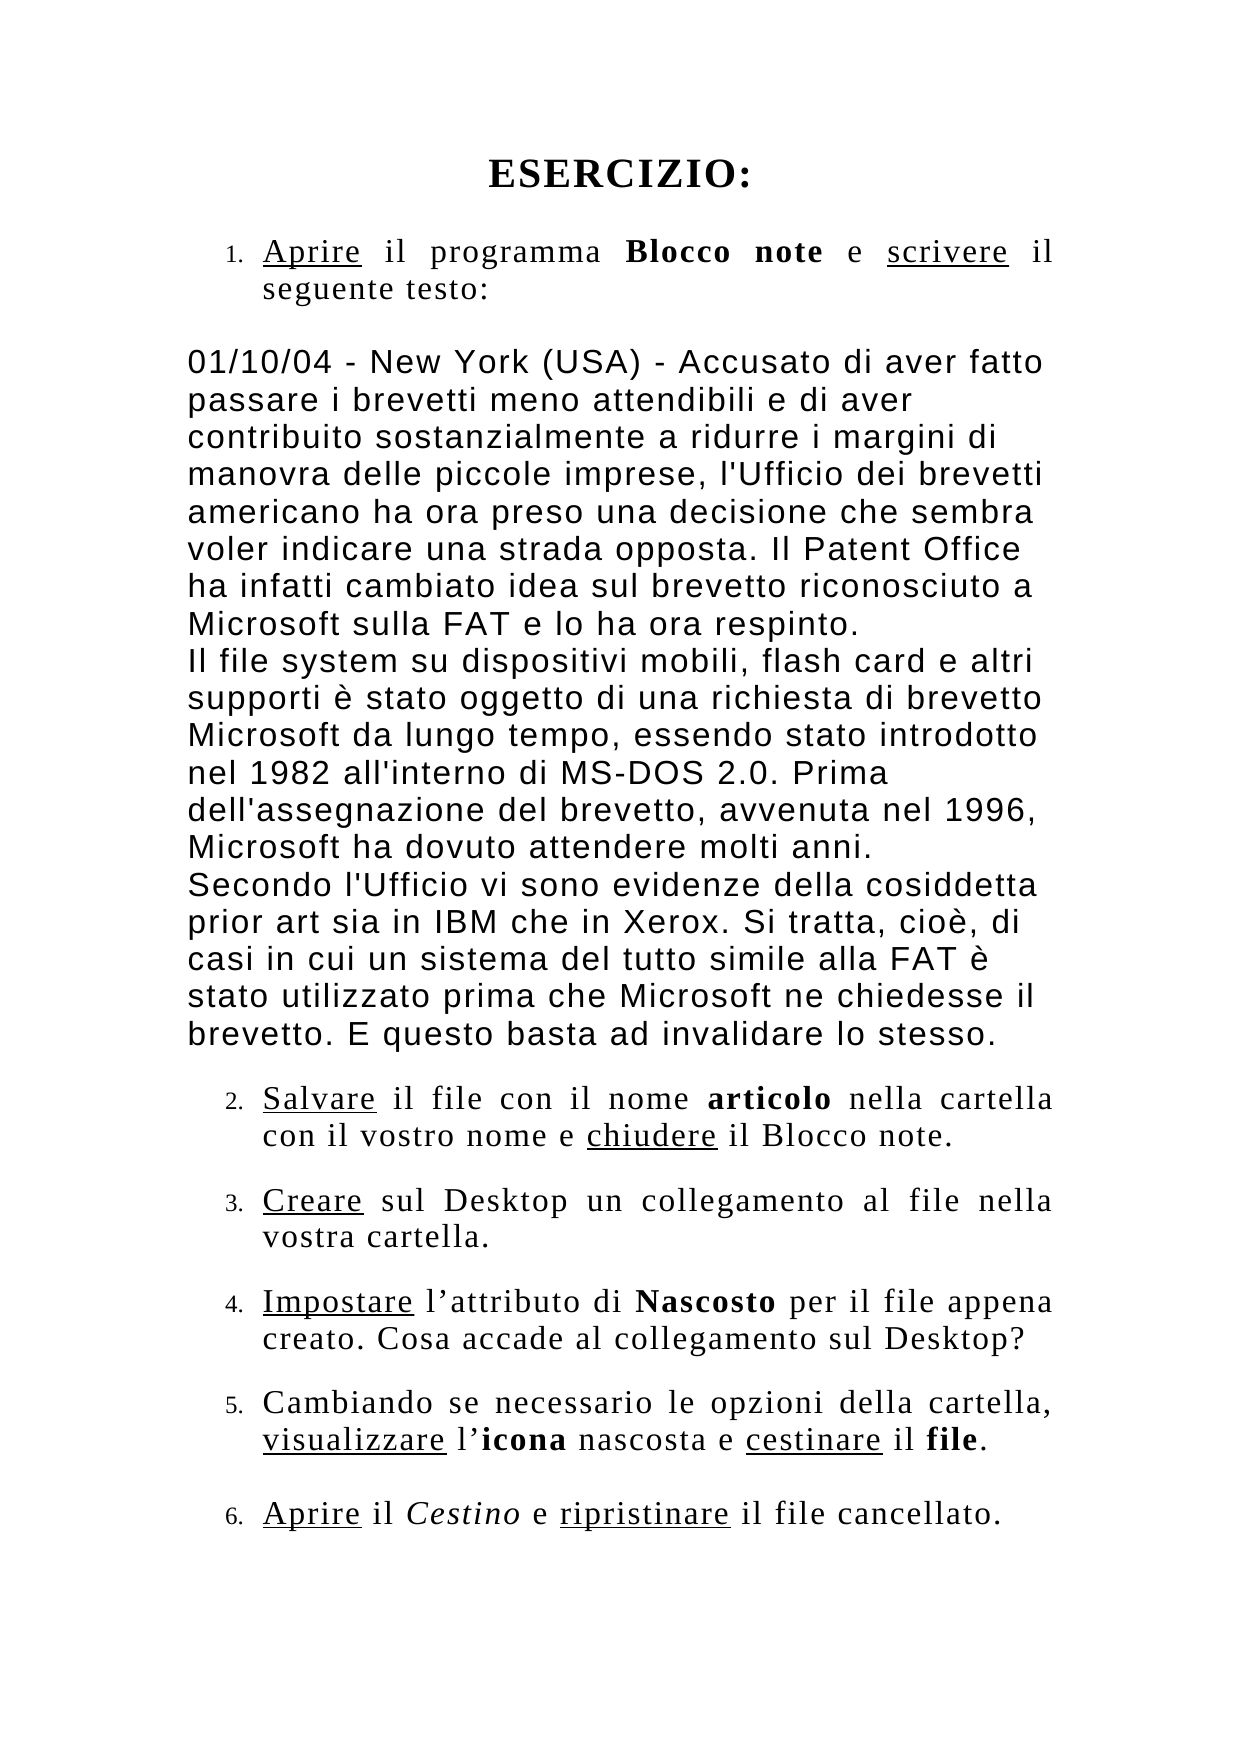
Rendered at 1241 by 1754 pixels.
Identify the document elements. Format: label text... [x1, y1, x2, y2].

list Aprire il programma Blocco note e scrivere il seguente testo: [225, 233, 1053, 307]
list Creare sul Desktop un collegamento al file nella vostra cartella. [225, 1181, 1053, 1255]
list Aprire il Cestino e ripristinare il file cancellato. [225, 1495, 1053, 1532]
list Cambiando se necessario le opzioni della cartella, visualizzare l’icona nascosta e cestinare il file. [225, 1384, 1053, 1458]
text ESERCIZIO: [187, 150, 1053, 196]
text Il file system su dispositivi mobili, flash card e altri supporti è stato oggetto di una richiesta di brevetto Microsoft da lungo tempo, essendo stato introdotto nel 1982 all'interno di MS-DOS 2.0. Prima dell'assegnazione del brevetto, avvenuta nel 1996, Microsoft ha dovuto attendere molti anni. [187, 642, 1053, 866]
text Secondo l'Ufficio vi sono evidenze della cosiddetta prior art sia in IBM che in Xerox. Si tratta, cioè, di casi in cui un sistema del tutto simile alla FAT è stato utilizzato prima che Microsoft ne chiedesse il brevetto. E questo basta ad invalidare lo stesso. [187, 866, 1053, 1052]
list Salvare il file con il nome articolo nella cartella con il vostro nome e chiudere il Blocco note. [225, 1080, 1053, 1154]
text 01/10/04 - New York (USA) - Accusato di aver fatto passare i brevetti meno attendibili e di aver contribuito sostanzialmente a ridurre i margini di manovra delle piccole imprese, l'Ufficio dei brevetti americano ha ora preso una decisione che sembra voler indicare una strada opposta. Il Patent Office ha infatti cambiato idea sul brevetto riconosciuto a Microsoft sulla FAT e lo ha ora respinto. [187, 344, 1053, 642]
list Impostare l’attributo di Nascosto per il file appena creato. Cosa accade al collegamento sul Desktop? [225, 1283, 1053, 1357]
